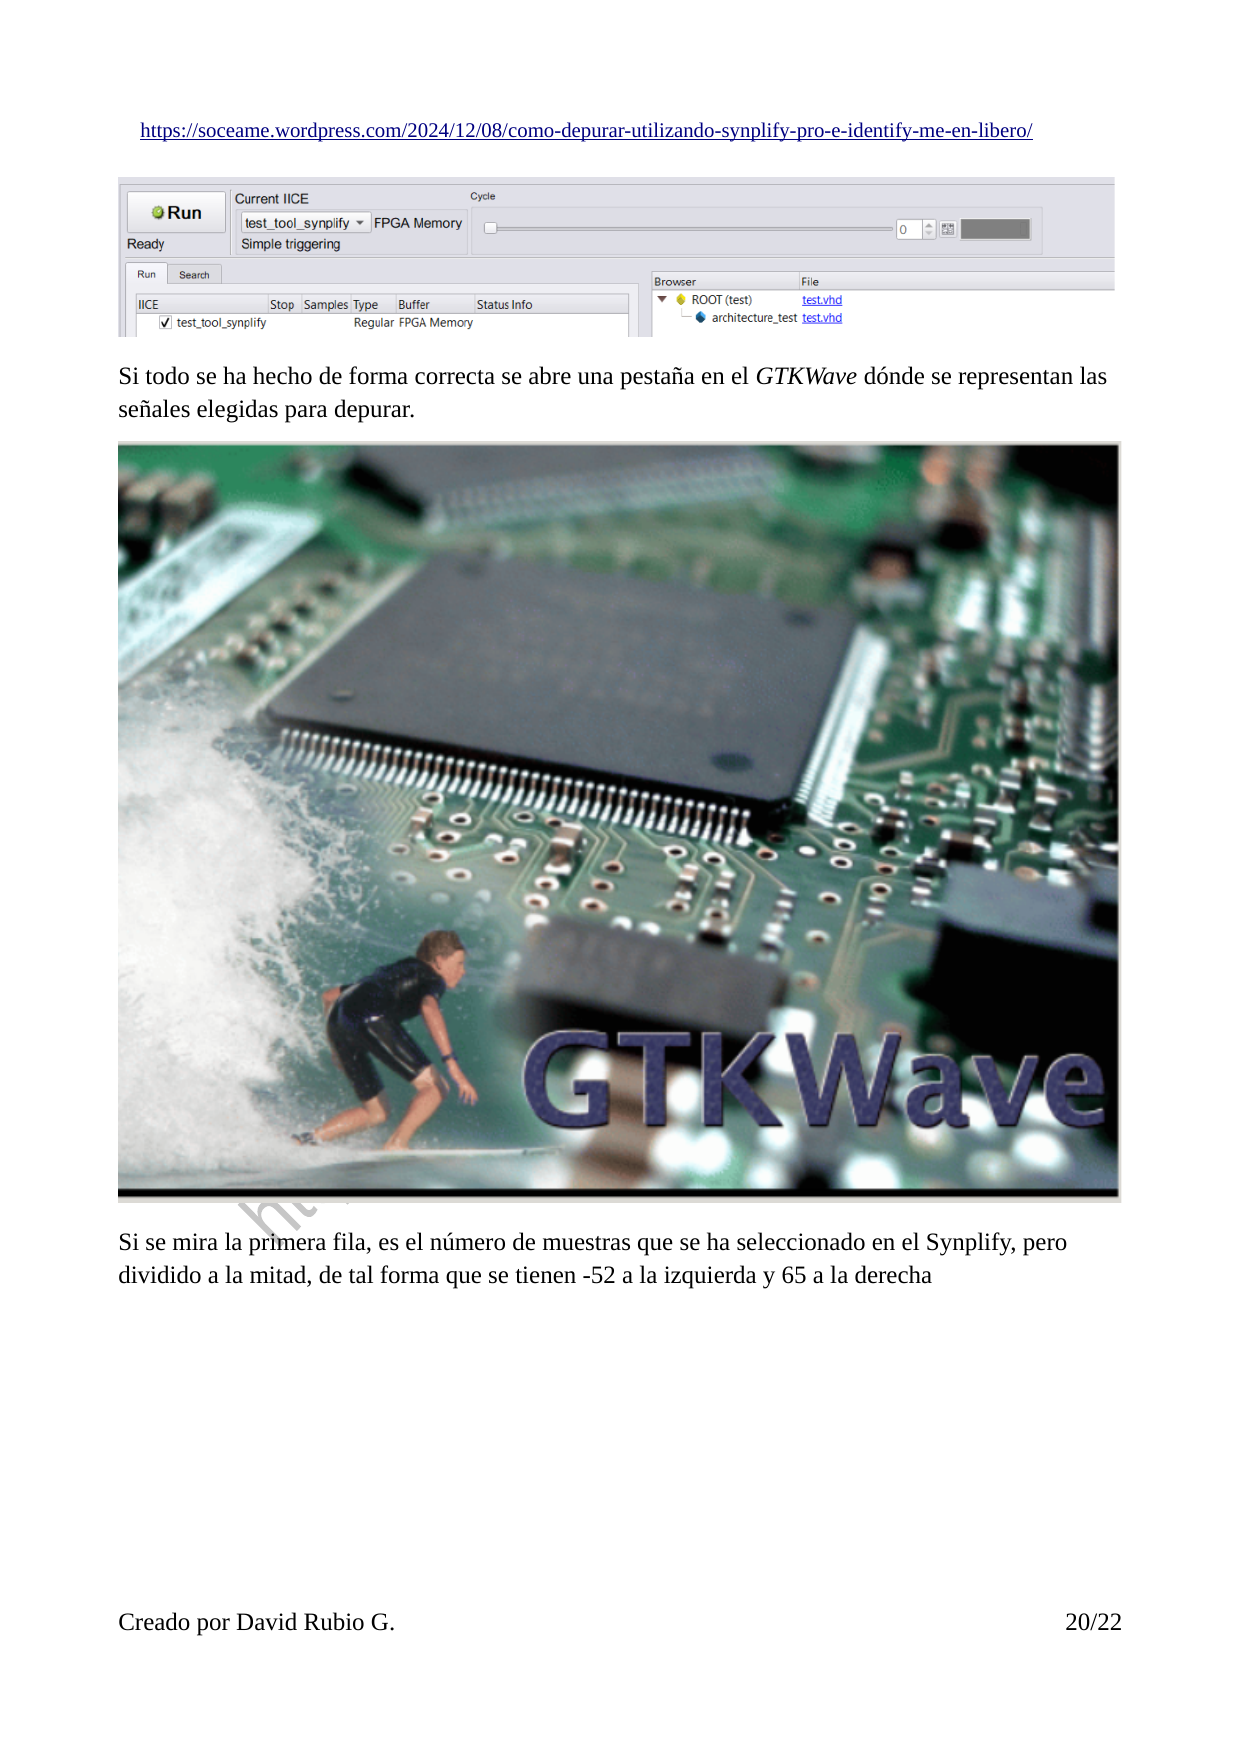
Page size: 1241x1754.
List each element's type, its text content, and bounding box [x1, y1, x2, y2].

picture [118, 441, 1122, 1203]
text Si todo se ha hecho de forma correcta se abre una pestaña en el GTKWave dónde se representan las señales elegidas para depurar. [118, 361, 1122, 423]
text Si se mira la primera fila, es el número de muestras que se ha seleccionado en el Synplify, pero dividido a la mitad, de tal forma que se tienen -52 a la izquierda y 65 a la derecha [118, 1227, 1122, 1288]
picture [118, 177, 1115, 337]
